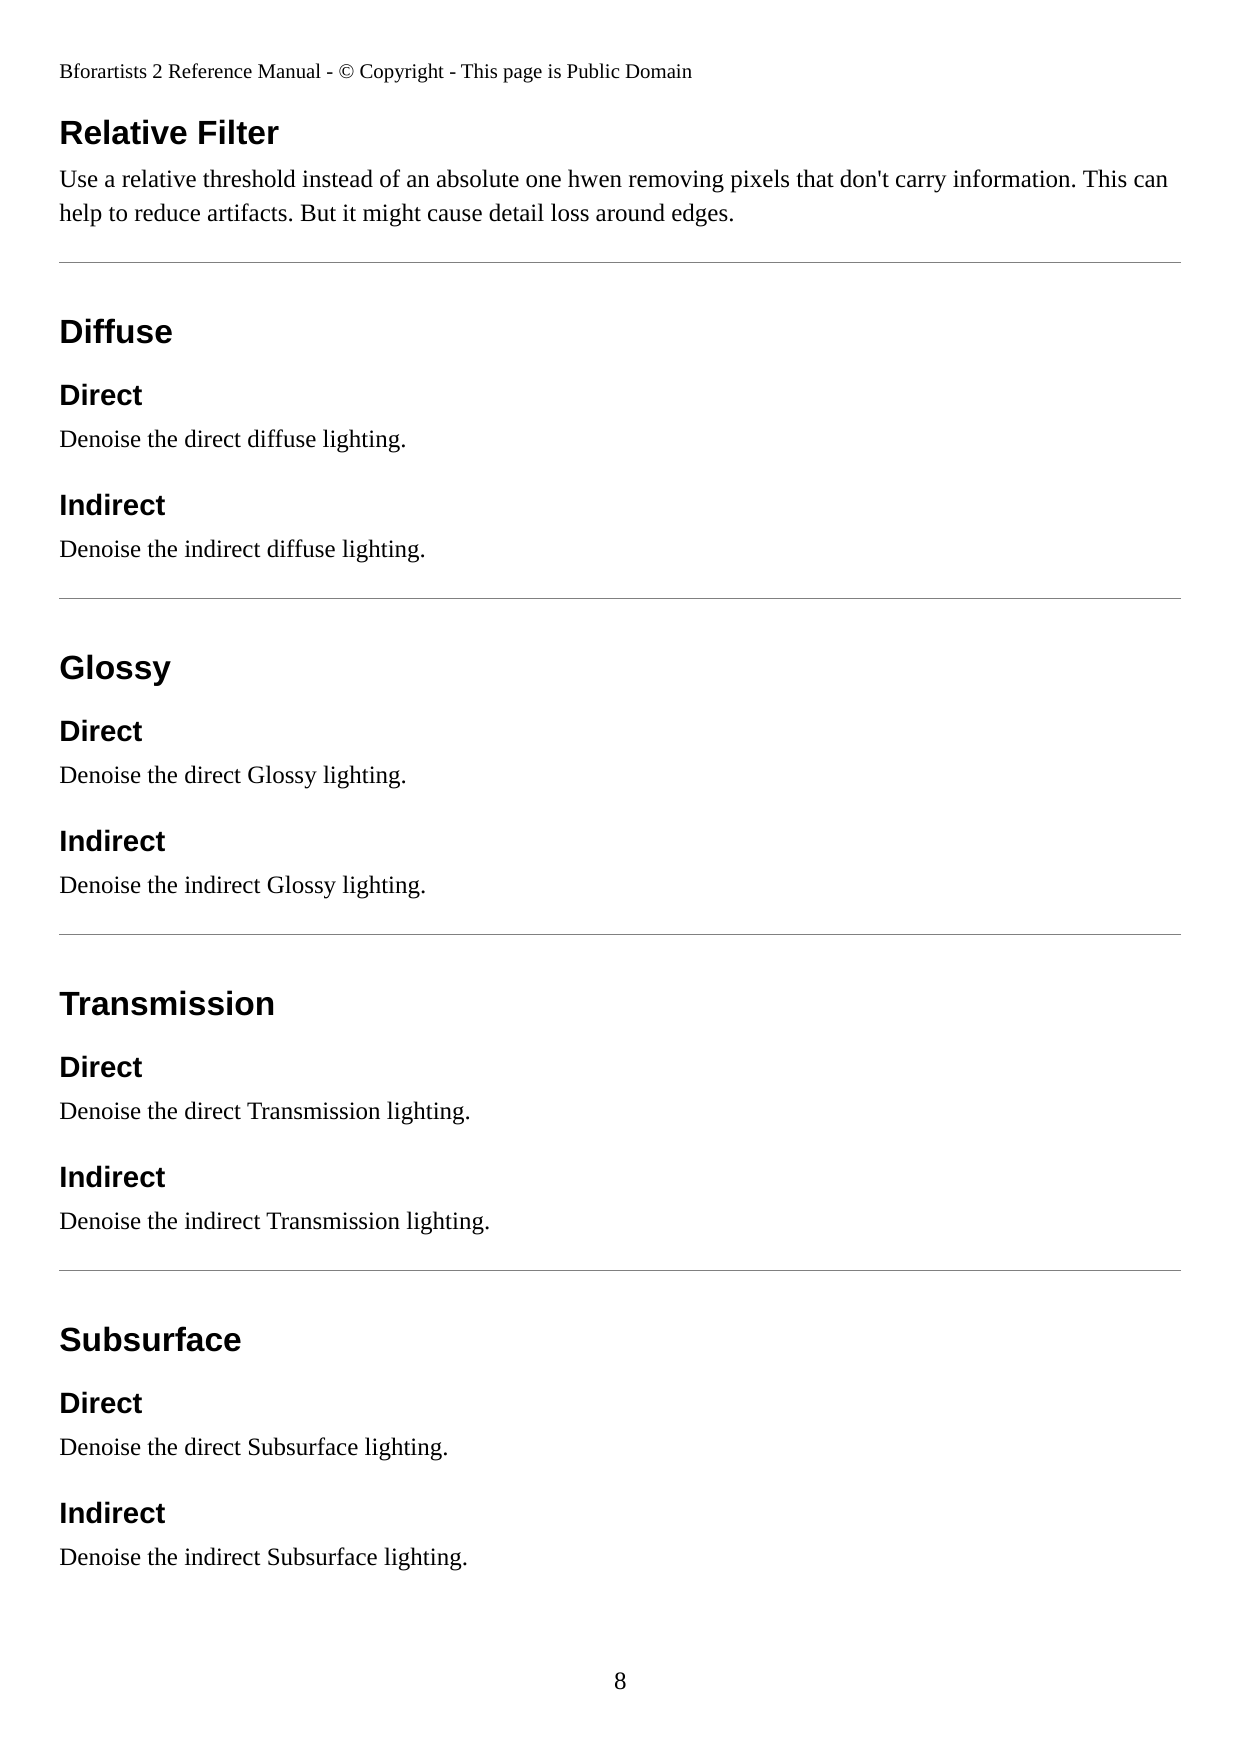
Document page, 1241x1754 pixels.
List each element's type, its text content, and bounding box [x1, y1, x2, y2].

text Denoise the indirect diffuse lighting. [59, 534, 1181, 563]
subtitle Indirect [59, 1160, 1181, 1193]
text Denoise the indirect Transmission lighting. [59, 1206, 1181, 1235]
subtitle Direct [59, 378, 1181, 412]
text Use a relative threshold instead of an absolute one hwen removing pixels that don't carry information. This can help to reduce artifacts. But it might cause detail loss around edges. [59, 164, 1181, 227]
text Denoise the direct Subsurface lighting. [59, 1432, 1181, 1461]
subtitle Indirect [59, 488, 1181, 522]
subtitle Transmission [59, 984, 1181, 1023]
text Denoise the direct Transmission lighting. [59, 1096, 1181, 1125]
subtitle Subsurface [59, 1320, 1181, 1359]
subtitle Direct [59, 1050, 1181, 1084]
text Denoise the indirect Subsurface lighting. [59, 1542, 1181, 1571]
subtitle Direct [59, 714, 1181, 748]
subtitle Indirect [59, 1496, 1181, 1529]
subtitle Diffuse [59, 312, 1181, 351]
text Denoise the indirect Glossy lighting. [59, 870, 1181, 899]
subtitle Indirect [59, 824, 1181, 858]
text Denoise the direct diffuse lighting. [59, 424, 1181, 453]
subtitle Glossy [59, 648, 1181, 687]
text Denoise the direct Glossy lighting. [59, 760, 1181, 789]
subtitle Relative Filter [59, 113, 1181, 151]
subtitle Direct [59, 1386, 1181, 1419]
